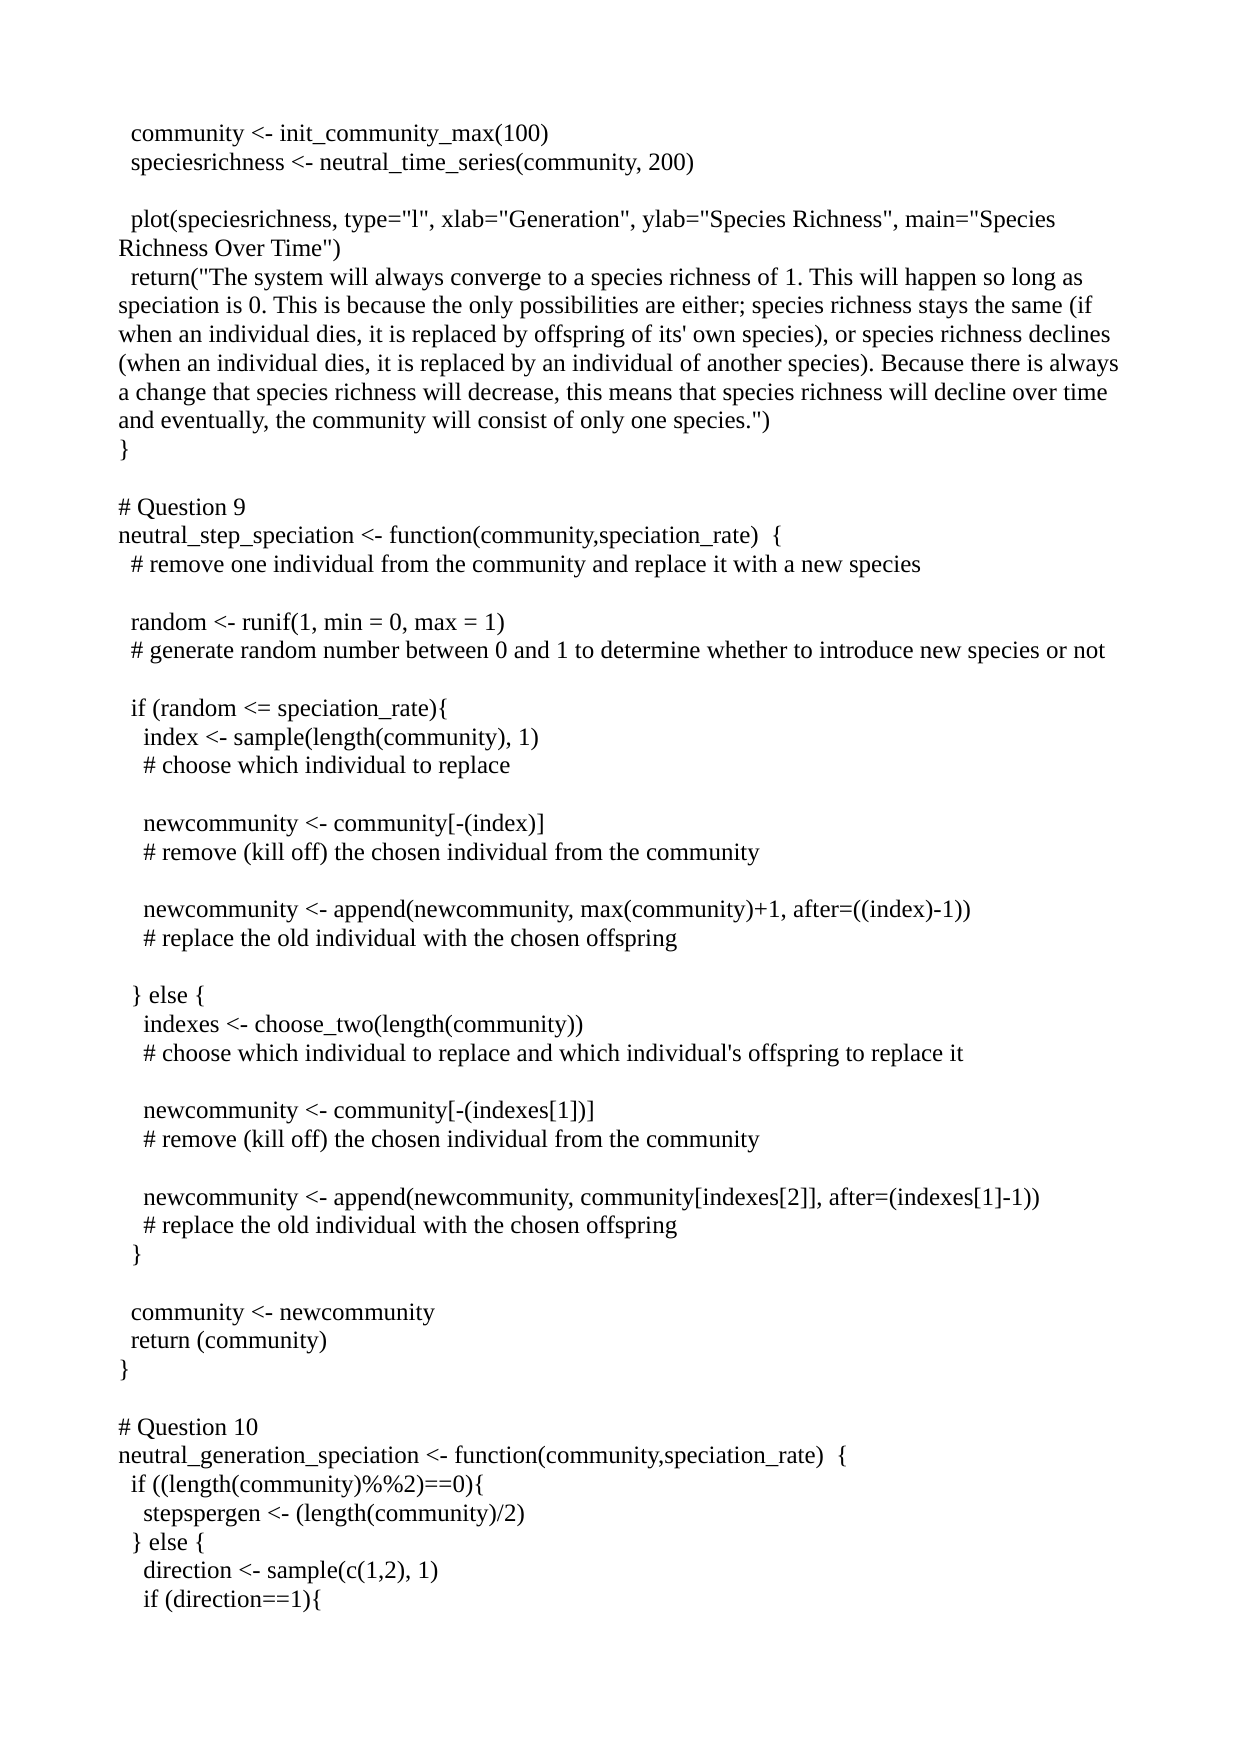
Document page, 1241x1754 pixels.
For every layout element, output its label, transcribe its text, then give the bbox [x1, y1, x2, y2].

text } [118, 1354, 1122, 1383]
text if (direction==1){ [118, 1584, 1122, 1613]
text index <- sample(length(community), 1) [118, 722, 1122, 751]
text # Question 9 [118, 492, 1122, 521]
text # choose which individual to replace and which individual's offspring to replace it [118, 1038, 1122, 1067]
text return("The system will always converge to a species richness of 1. This will happen so long as speciation is 0. This is because the only possibilities are either; species richness stays the same (if when an individual dies, it is replaced by offspring of its' own species), or species richness declines (when an individual dies, it is replaced by an individual of another species). Because there is always a change that species richness will decrease, this means that species richness will decline over time and eventually, the community will consist of only one species.") [118, 262, 1122, 434]
text newcommunity <- community[-(indexes[1])] [118, 1096, 1122, 1124]
text # Question 10 [118, 1412, 1122, 1441]
text speciesrichness <- neutral_time_series(community, 200) [118, 147, 1122, 176]
text stepspergen <- (length(community)/2) [118, 1498, 1122, 1527]
text neutral_generation_speciation <- function(community,speciation_rate) { [118, 1441, 1122, 1469]
text } else { [118, 1527, 1122, 1556]
text community <- newcommunity [118, 1297, 1122, 1326]
text newcommunity <- append(newcommunity, community[indexes[2]], after=(indexes[1]-1)) [118, 1182, 1122, 1211]
text neutral_step_speciation <- function(community,speciation_rate) { [118, 521, 1122, 549]
text # generate random number between 0 and 1 to determine whether to introduce new species or not [118, 636, 1122, 664]
text # remove one individual from the community and replace it with a new species [118, 549, 1122, 578]
text newcommunity <- community[-(index)] [118, 808, 1122, 837]
text if ((length(community)%%2)==0){ [118, 1469, 1122, 1498]
text community <- init_community_max(100) [118, 118, 1122, 147]
text # choose which individual to replace [118, 751, 1122, 779]
text return (community) [118, 1326, 1122, 1354]
text # remove (kill off) the chosen individual from the community [118, 837, 1122, 866]
text # replace the old individual with the chosen offspring [118, 1211, 1122, 1239]
text # replace the old individual with the chosen offspring [118, 923, 1122, 952]
text random <- runif(1, min = 0, max = 1) [118, 607, 1122, 636]
text } [118, 434, 1122, 463]
text if (random <= speciation_rate){ [118, 693, 1122, 722]
text newcommunity <- append(newcommunity, max(community)+1, after=((index)-1)) [118, 894, 1122, 923]
text } else { [118, 981, 1122, 1009]
text # remove (kill off) the chosen individual from the community [118, 1124, 1122, 1153]
text indexes <- choose_two(length(community)) [118, 1009, 1122, 1038]
text plot(speciesrichness, type="l", xlab="Generation", ylab="Species Richness", main="Species Richness Over Time") [118, 204, 1122, 262]
text } [118, 1239, 1122, 1268]
text direction <- sample(c(1,2), 1) [118, 1556, 1122, 1584]
